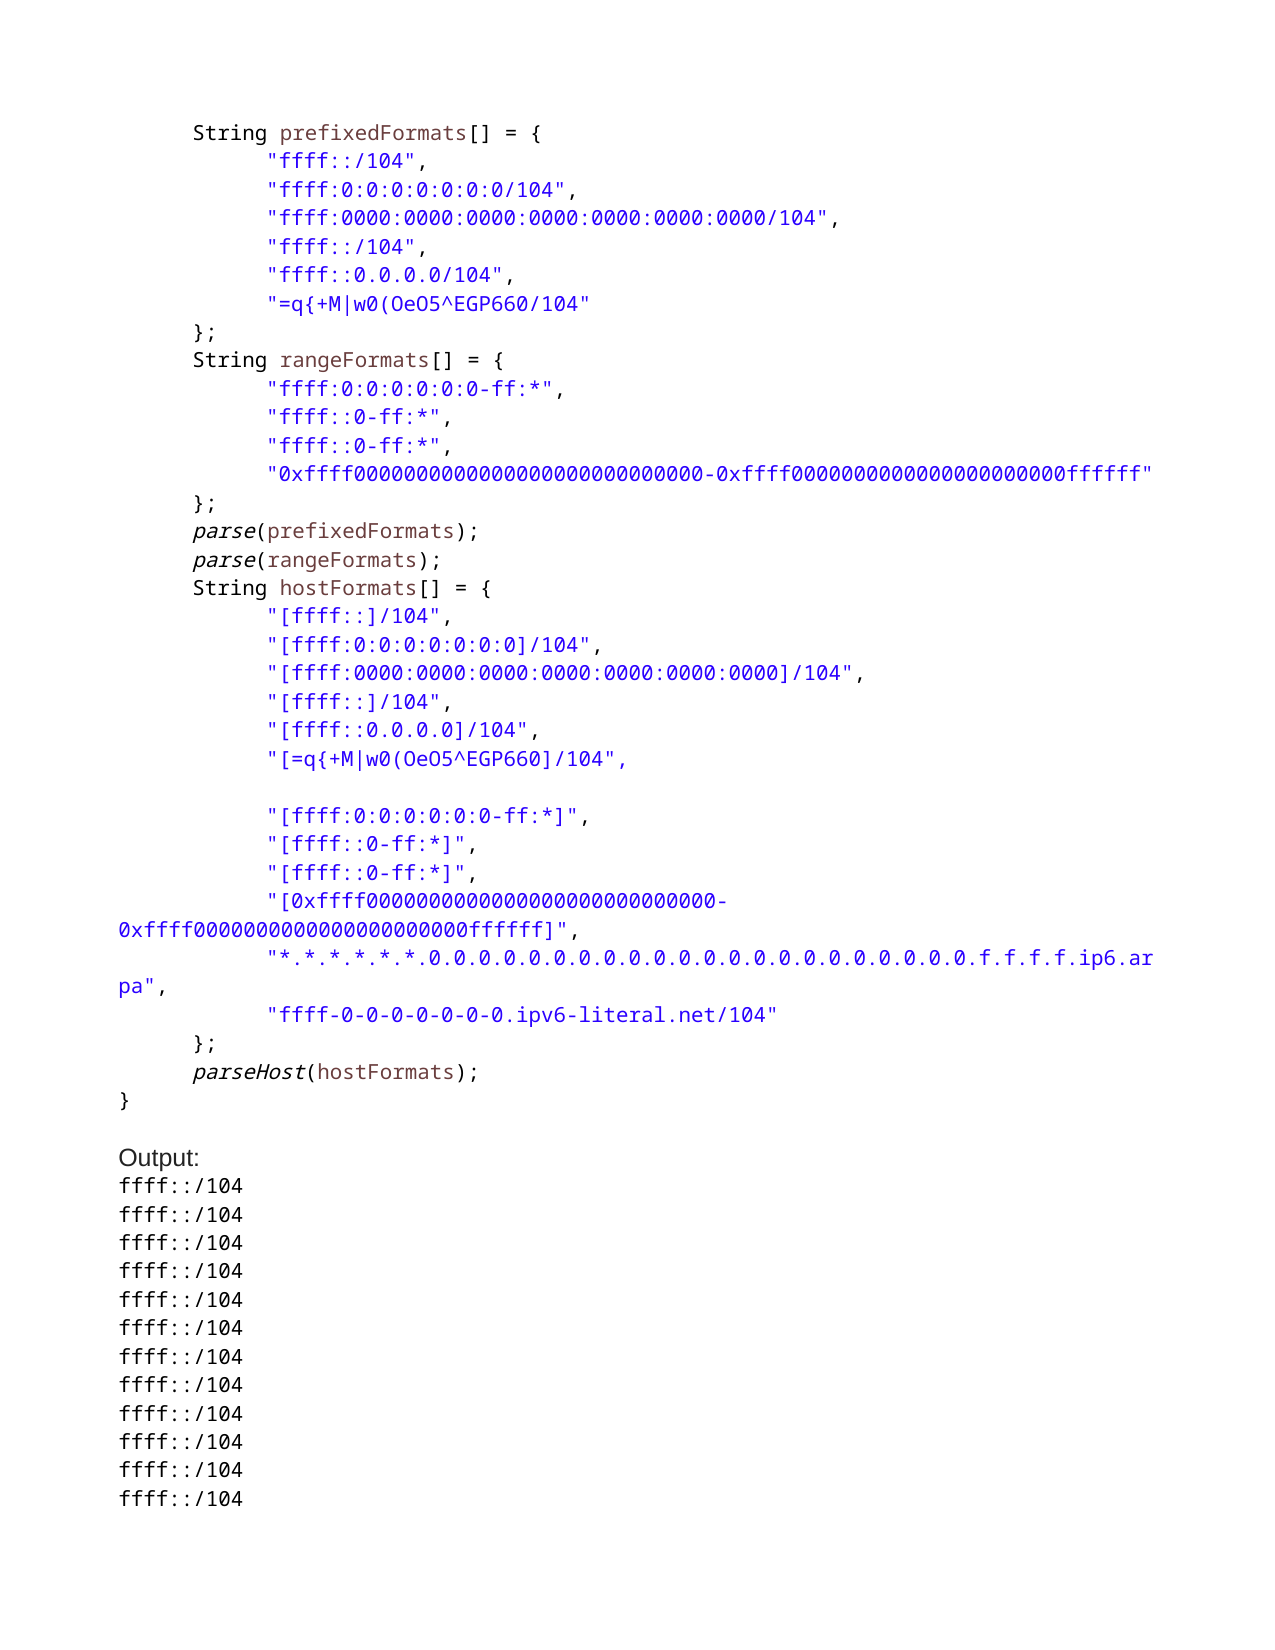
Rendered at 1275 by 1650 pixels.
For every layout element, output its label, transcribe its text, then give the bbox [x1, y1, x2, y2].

text "[ffff::0-ff:*]", [118, 829, 1157, 858]
text "ffff::0.0.0.0/104", [118, 260, 1157, 289]
text "0xffff0000000000000000000000000000-0xffff0000000000000000000000ffffff" [118, 459, 1157, 488]
text "ffff-0-0-0-0-0-0-0.ipv6-literal.net/104" [118, 1000, 1157, 1028]
text String rangeFormats[] = { [118, 346, 1157, 374]
text "ffff::/104", [118, 232, 1157, 260]
text "*.*.*.*.*.*.0.0.0.0.0.0.0.0.0.0.0.0.0.0.0.0.0.0.0.0.0.0.f.f.f.f.ip6.arpa", [118, 943, 1157, 1000]
text ffff::/104 [118, 1171, 1157, 1200]
text "[=q{+M|w0(OeO5^EGP660]/104", [118, 744, 1157, 772]
text "[ffff::]/104", [118, 687, 1157, 715]
text ffff::/104 [118, 1427, 1157, 1456]
text "ffff:0:0:0:0:0:0:0/104", [118, 175, 1157, 203]
text }; [118, 317, 1157, 346]
text Output: [118, 1142, 1157, 1171]
text ffff::/104 [118, 1484, 1157, 1512]
text "ffff:0:0:0:0:0:0-ff:*", [118, 374, 1157, 402]
text ffff::/104 [118, 1257, 1157, 1285]
text "[ffff:0000:0000:0000:0000:0000:0000:0000]/104", [118, 658, 1157, 687]
text ffff::/104 [118, 1342, 1157, 1370]
text parse(rangeFormats); [118, 545, 1157, 573]
text parse(prefixedFormats); [118, 516, 1157, 545]
text "[ffff::0-ff:*]", [118, 858, 1157, 886]
text parseHost(hostFormats); [118, 1057, 1157, 1085]
text }; [118, 488, 1157, 516]
text ffff::/104 [118, 1370, 1157, 1399]
text "ffff:0000:0000:0000:0000:0000:0000:0000/104", [118, 203, 1157, 232]
text "[ffff:0:0:0:0:0:0-ff:*]", [192, 801, 1157, 829]
text "ffff::0-ff:*", [118, 431, 1157, 459]
text ffff::/104 [118, 1313, 1157, 1342]
text "[ffff::0.0.0.0]/104", [118, 715, 1157, 744]
text String prefixedFormats[] = { [118, 118, 1157, 147]
text ffff::/104 [118, 1399, 1157, 1427]
text } [118, 1085, 1157, 1114]
text "ffff::/104", [118, 147, 1157, 175]
text "[ffff::]/104", [192, 602, 1157, 630]
text "[0xffff0000000000000000000000000000-0xffff0000000000000000000000ffffff]", [118, 886, 1157, 943]
text String hostFormats[] = { [118, 573, 1157, 602]
text "=q{+M|w0(OeO5^EGP660/104" [118, 289, 1157, 317]
text }; [118, 1028, 1157, 1057]
text "ffff::0-ff:*", [118, 402, 1157, 431]
text ffff::/104 [118, 1456, 1157, 1484]
text ffff::/104 [118, 1200, 1157, 1228]
text ffff::/104 [118, 1228, 1157, 1257]
text "[ffff:0:0:0:0:0:0:0]/104", [118, 630, 1157, 658]
text ffff::/104 [118, 1285, 1157, 1313]
